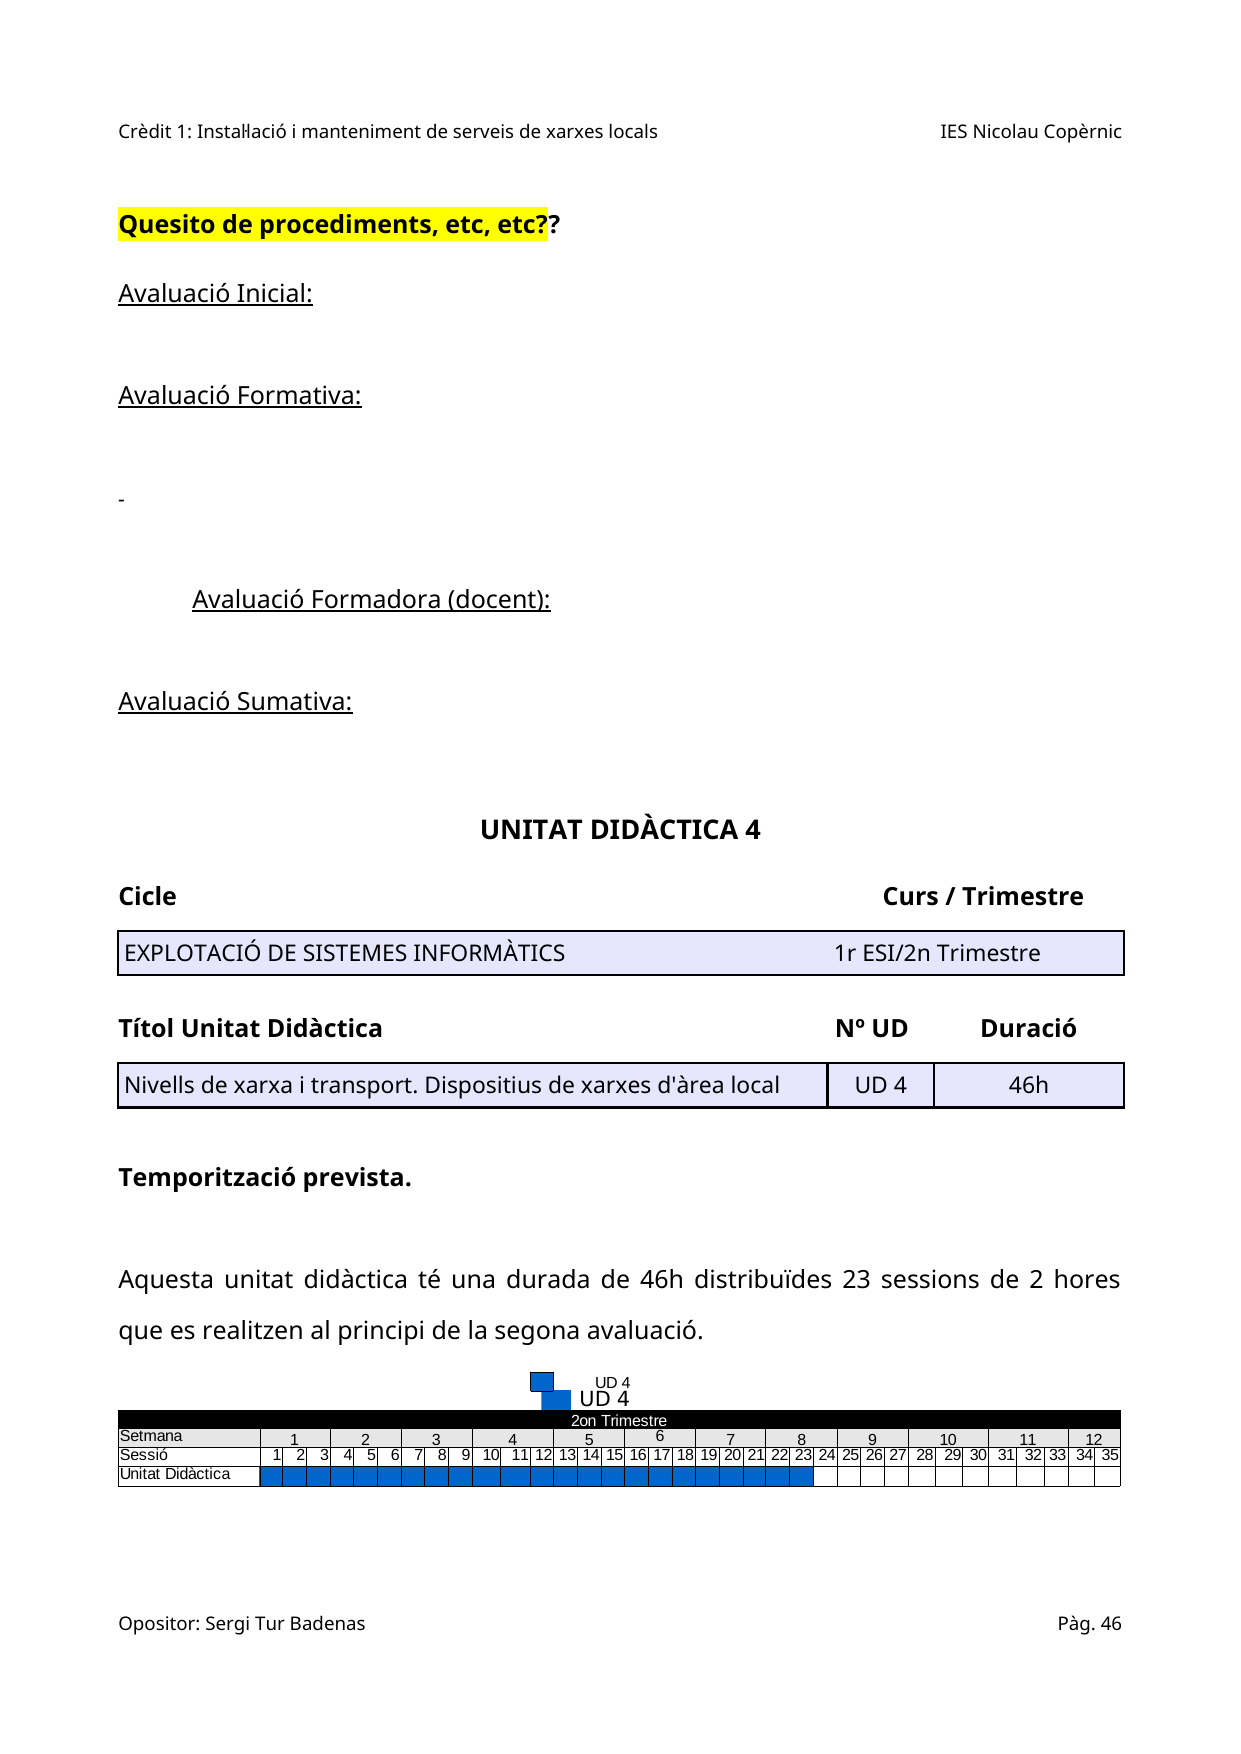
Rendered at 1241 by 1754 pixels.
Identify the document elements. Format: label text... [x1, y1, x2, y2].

text Temporització prevista. [118, 1159, 1122, 1193]
table_header 46h [935, 1064, 1123, 1106]
text Avaluació Formadora (docent): [118, 582, 1122, 616]
text Quesito de procediments, etc, etc?? [118, 207, 1122, 241]
text Aquesta unitat didàctica té una durada de 46h distribuïdes 23 sessions de 2 hores que es realitzen al principi de la segona avaluació. [118, 1262, 1122, 1347]
subtitle UNITAT DIDÀCTICA 4 [118, 811, 1122, 848]
text Títol Unitat Didàctica Nº UD Duració [118, 1011, 1122, 1044]
table_header EXPLOTACIÓ DE SISTEMES INFORMÀTICS 1r ESI/2n Trimestre [119, 932, 1123, 974]
text Avaluació Formativa: [118, 377, 1122, 411]
table_header UD 4 [829, 1064, 933, 1106]
text Avaluació Sumativa: [118, 684, 1122, 718]
text Cicle Curs / Trimestre [118, 878, 1122, 913]
text Avaluació Inicial: [118, 275, 1122, 309]
table_header Nivells de xarxa i transport. Dispositius de xarxes d'àrea local [119, 1064, 826, 1106]
